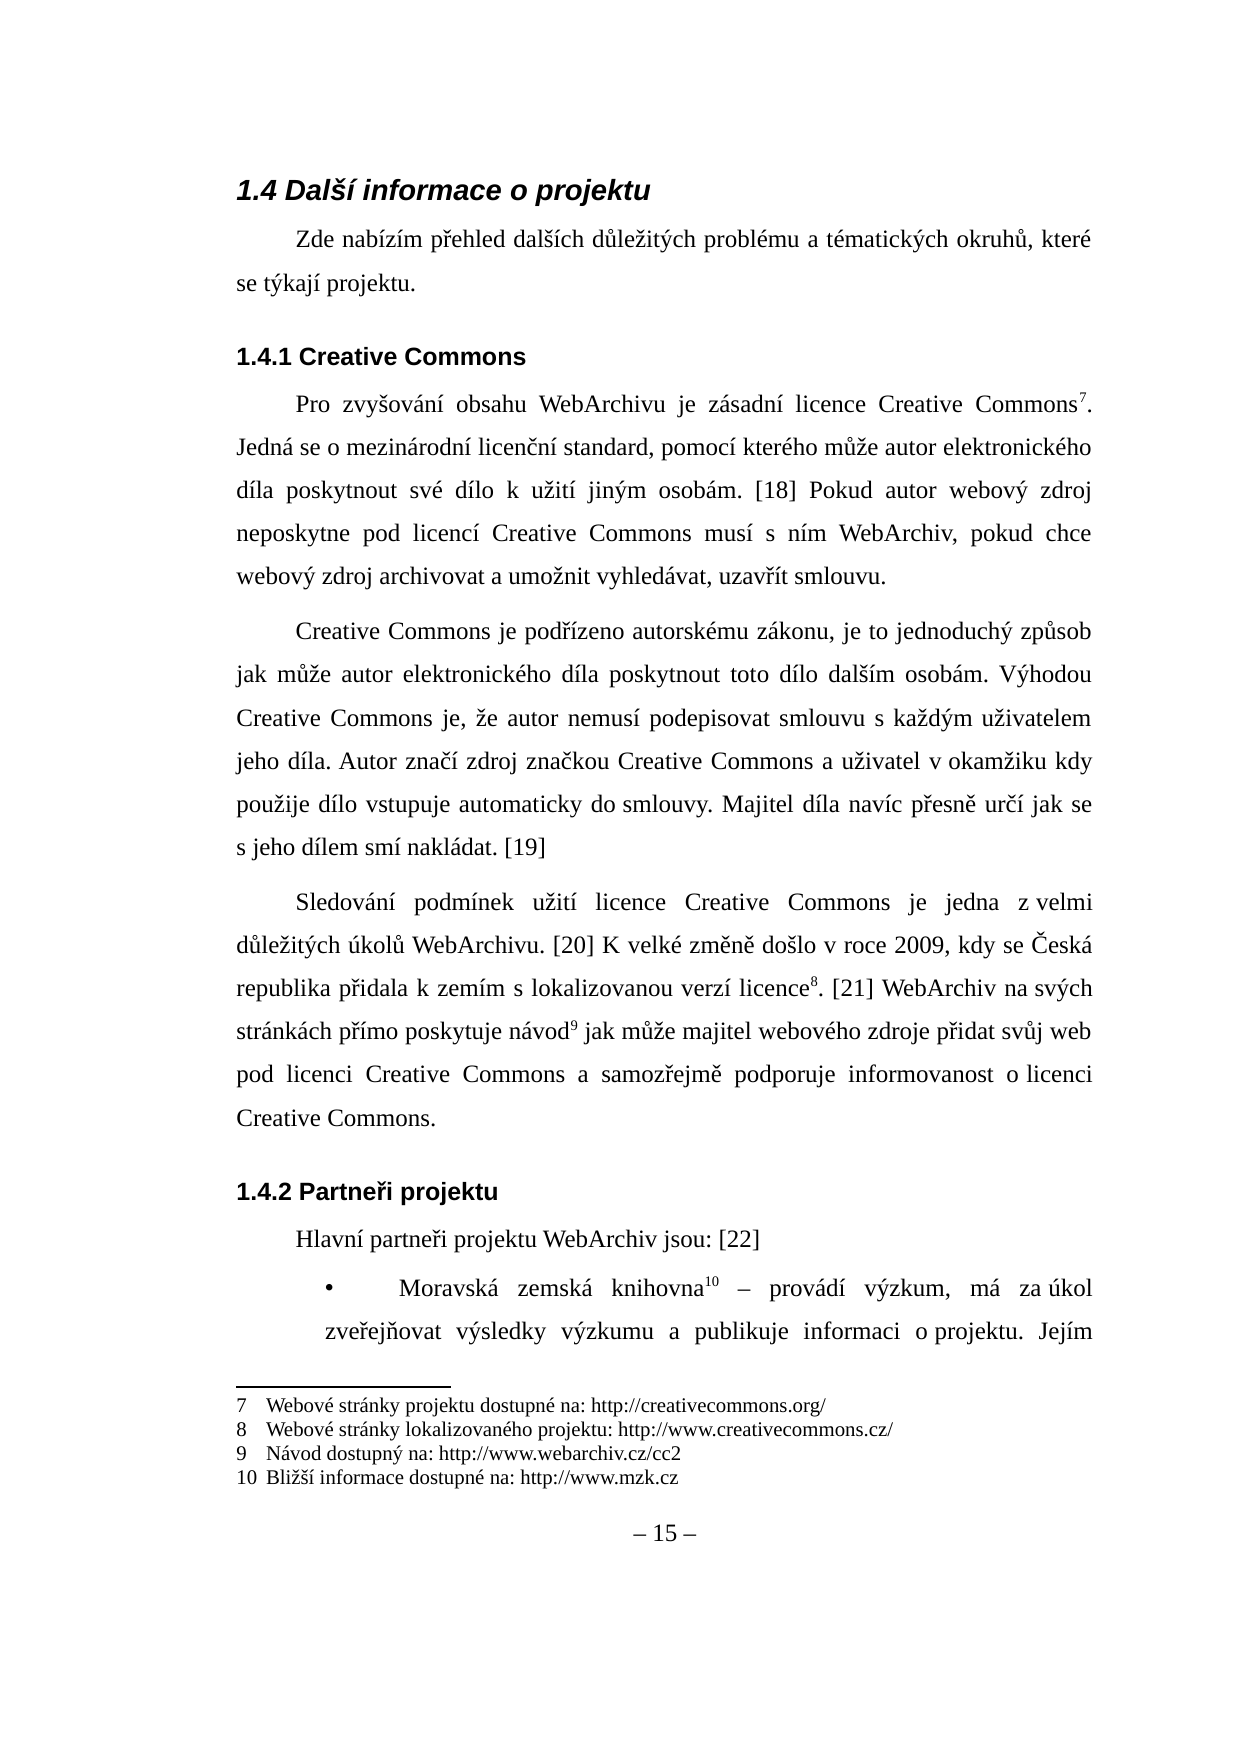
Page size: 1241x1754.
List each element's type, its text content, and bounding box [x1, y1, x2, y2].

text Hlavní partneři projektu WebArchiv jsou: [22] [236, 1224, 1093, 1253]
subtitle 1.4 Další informace o projektu [236, 173, 1093, 206]
subtitle 1.4.2 Partneři projektu [236, 1177, 1093, 1206]
list Moravská zemská knihovna – provádí výzkum, má za úkol zveřejňovat výsledky výzkumu a publikuje informaci o projektu. Jejím [325, 1273, 1093, 1345]
text Pro zvyšování obsahu WebArchivu je zásadní licence Creative Commons. Jedná se o mezinárodní licenční standard, pomocí kterého může autor elektronického díla poskytnout své dílo k užití jiným osobám. [18] Pokud autor webový zdroj neposkytne pod licencí Creative Commons musí s ním WebArchiv, pokud chce webový zdroj archivovat a umožnit vyhledávat, uzavřít smlouvu. [236, 389, 1093, 590]
text Webové stránky lokalizovaného projektu: http://www.creativecommons.cz/ [236, 1417, 1093, 1441]
list Bližší informace dostupné na: http://www.mzk.cz [236, 1465, 1093, 1489]
text Návod dostupný na: http://www.webarchiv.cz/cc2 [236, 1441, 1093, 1465]
text Creative Commons je podřízeno autorskému zákonu, je to jednoduchý způsob jak může autor elektronického díla poskytnout toto dílo dalším osobám. Výhodou Creative Commons je, že autor nemusí podepisovat smlouvu s každým uživatelem jeho díla. Autor značí zdroj značkou Creative Commons a uživatel v okamžiku kdy použije dílo vstupuje automaticky do smlouvy. Majitel díla navíc přesně určí jak se s jeho dílem smí nakládat. [19] [236, 616, 1093, 861]
subtitle 1.4.1 Creative Commons [236, 342, 1093, 371]
text Zde nabízím přehled dalších důležitých problému a tématických okruhů, které se týkají projektu. [236, 224, 1093, 296]
text Sledování podmínek užití licence Creative Commons je jedna z velmi důležitých úkolů WebArchivu. [20] K velké změně došlo v roce 2009, kdy se Česká republika přidala k zemím s lokalizovanou verzí licence. [21] WebArchiv na svých stránkách přímo poskytuje návod jak může majitel webového zdroje přidat svůj web pod licenci Creative Commons a samozřejmě podporuje informovanost o licenci Creative Commons. [236, 887, 1093, 1131]
text Webové stránky projektu dostupné na: http://creativecommons.org/ [236, 1393, 1093, 1417]
